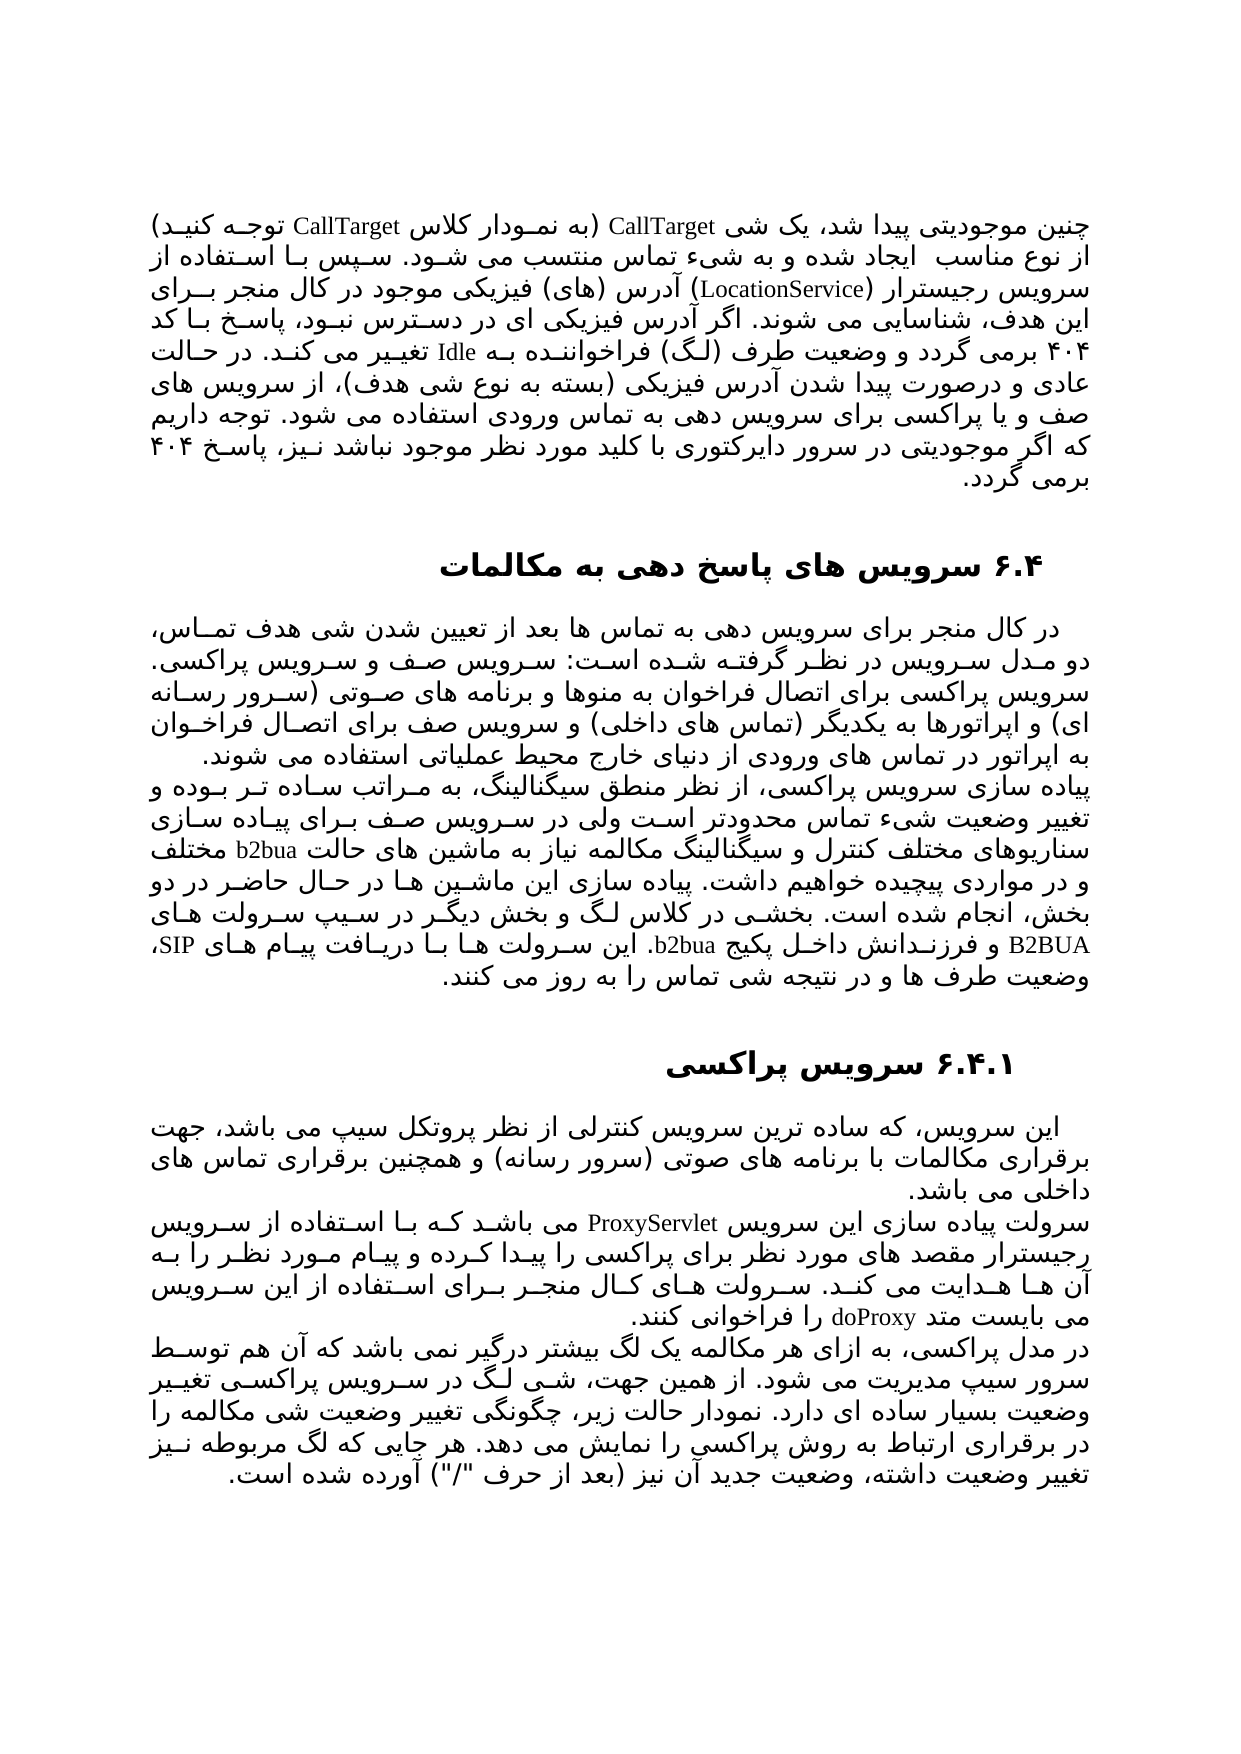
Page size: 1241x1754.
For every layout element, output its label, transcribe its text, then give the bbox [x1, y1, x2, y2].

text برای تشخیص هدف یک تماس ورودی، ابتدا بخش username آدرس سیپ داخل قسمت RequestURI پیام Invite اولیه به عنوان کلید جستجو انتخاب می شود. سپس با جستجو در فیلد شماره تلفن (اگر username یک شماره بود) و یا فیلد نام موجودیت های موجود در سرور دایرکتوری (تحت همان مسیر ریشه ای که برای دایرکتوری سرور در فایل پیکربندی کال منجر تعریف شده است) موجودیت هدف را پیدا می کند. اگر چنین موجودیتی پیدا شد، یک شی CallTarget (به نمودار کلاس CallTarget توجه کنید) از نوع مناسب ایجاد شده و به شیء تماس منتسب می شود. سپس با استفاده از سرویس رجیسترار (LocationService) آدرس (های) فیزیکی موجود در کال منجر برای این هدف، شناسایی می شوند. اگر آدرس فیزیکی ای در دسترس نبود، پاسخ با کد ۴۰۴ برمی گردد و وضعیت طرف (لگ) فراخواننده به Idle تغییر می کند. در حالت عادی و درصورت پیدا شدن آدرس فیزیکی (بسته به نوع شی هدف)، از سرویس های صف و یا پراکسی برای سرویس دهی به تماس ورودی استفاده می شود. توجه داریم که اگر موجودیتی در سرور دایرکتوری با کلید مورد نظر موجود نباشد نیز، پاسخ ۴۰۴ برمی گردد. [150, 209, 1091, 493]
text پیاده سازی سرویس پراکسی، از نظر منطق سیگنالینگ، به مراتب ساده تر بوده و تغییر وضعیت شیء تماس محدودتر است ولی در سرویس صف برای پیاده سازی سناریوهای مختلف کنترل و سیگنالینگ مکالمه نیاز به ماشین های حالت b2bua مختلف و در مواردی پیچیده خواهیم داشت. پیاده سازی این ماشین ها در حال حاضر در دو بخش، انجام شده است. بخشی در کلاس لگ و بخش دیگر در سیپ سرولت های B2BUA و فرزندانش داخل پکیج b2bua. این سرولت ها با دریافت پیام های SIP، وضعیت طرف ها و در نتیجه شی تماس را به روز می کنند. [150, 771, 1091, 992]
text این سرویس، که ساده ترین سرویس کنترلی از نظر پروتکل سیپ می باشد، جهت برقراری مکالمات با برنامه های صوتی (سرور رسانه) و همچنین برقراری تماس های داخلی می باشد. [150, 1111, 1091, 1206]
text در کال منجر برای سرویس دهی به تماس ها بعد از تعیین شدن شی هدف تماس، دو مدل سرویس در نظر گرفته شده است: سرویس صف و سرویس پراکسی. سرویس پراکسی برای اتصال فراخوان به منوها و برنامه های صوتی (سرور رسانه ای) و اپراتورها به یکدیگر (تماس های داخلی) و سرویس صف برای اتصال فراخوان به اپراتور در تماس های ورودی از دنیای خارج محیط عملیاتی استفاده می شوند. [150, 613, 1091, 771]
text ۶.۴.۱ سرویس پراکسی [150, 1046, 1091, 1082]
text سرولت پیاده سازی این سرویس ProxyServlet می باشد که با استفاده از سرویس رجیسترار مقصد های مورد نظر برای پراکسی را پیدا کرده و پیام مورد نظر را به آن ها هدایت می کند. سرولت های کال منجر برای استفاده از این سرویس می بایست متد doProxy را فراخوانی کنند. [150, 1206, 1091, 1332]
text ۶.۴ سرویس های پاسخ دهی به مکالمات [150, 547, 1091, 584]
text در مدل پراکسی، به ازای هر مکالمه یک لگ بیشتر درگير نمی باشد که آن هم توسط سرور سیپ مدیریت می شود. از همین جهت، شی لگ در سرویس پراکسی تغییر وضعیت بسیار ساده ای دارد. نمودار حالت زیر، چگونگی تغییر وضعیت شی مکالمه را در برقراری ارتباط به روش پراکسی را نمایش می دهد. هر جایی که لگ مربوطه نیز تغییر وضعیت داشته، وضعیت جدید آن نیز (بعد از حرف "/") آورده شده است. [150, 1332, 1091, 1490]
